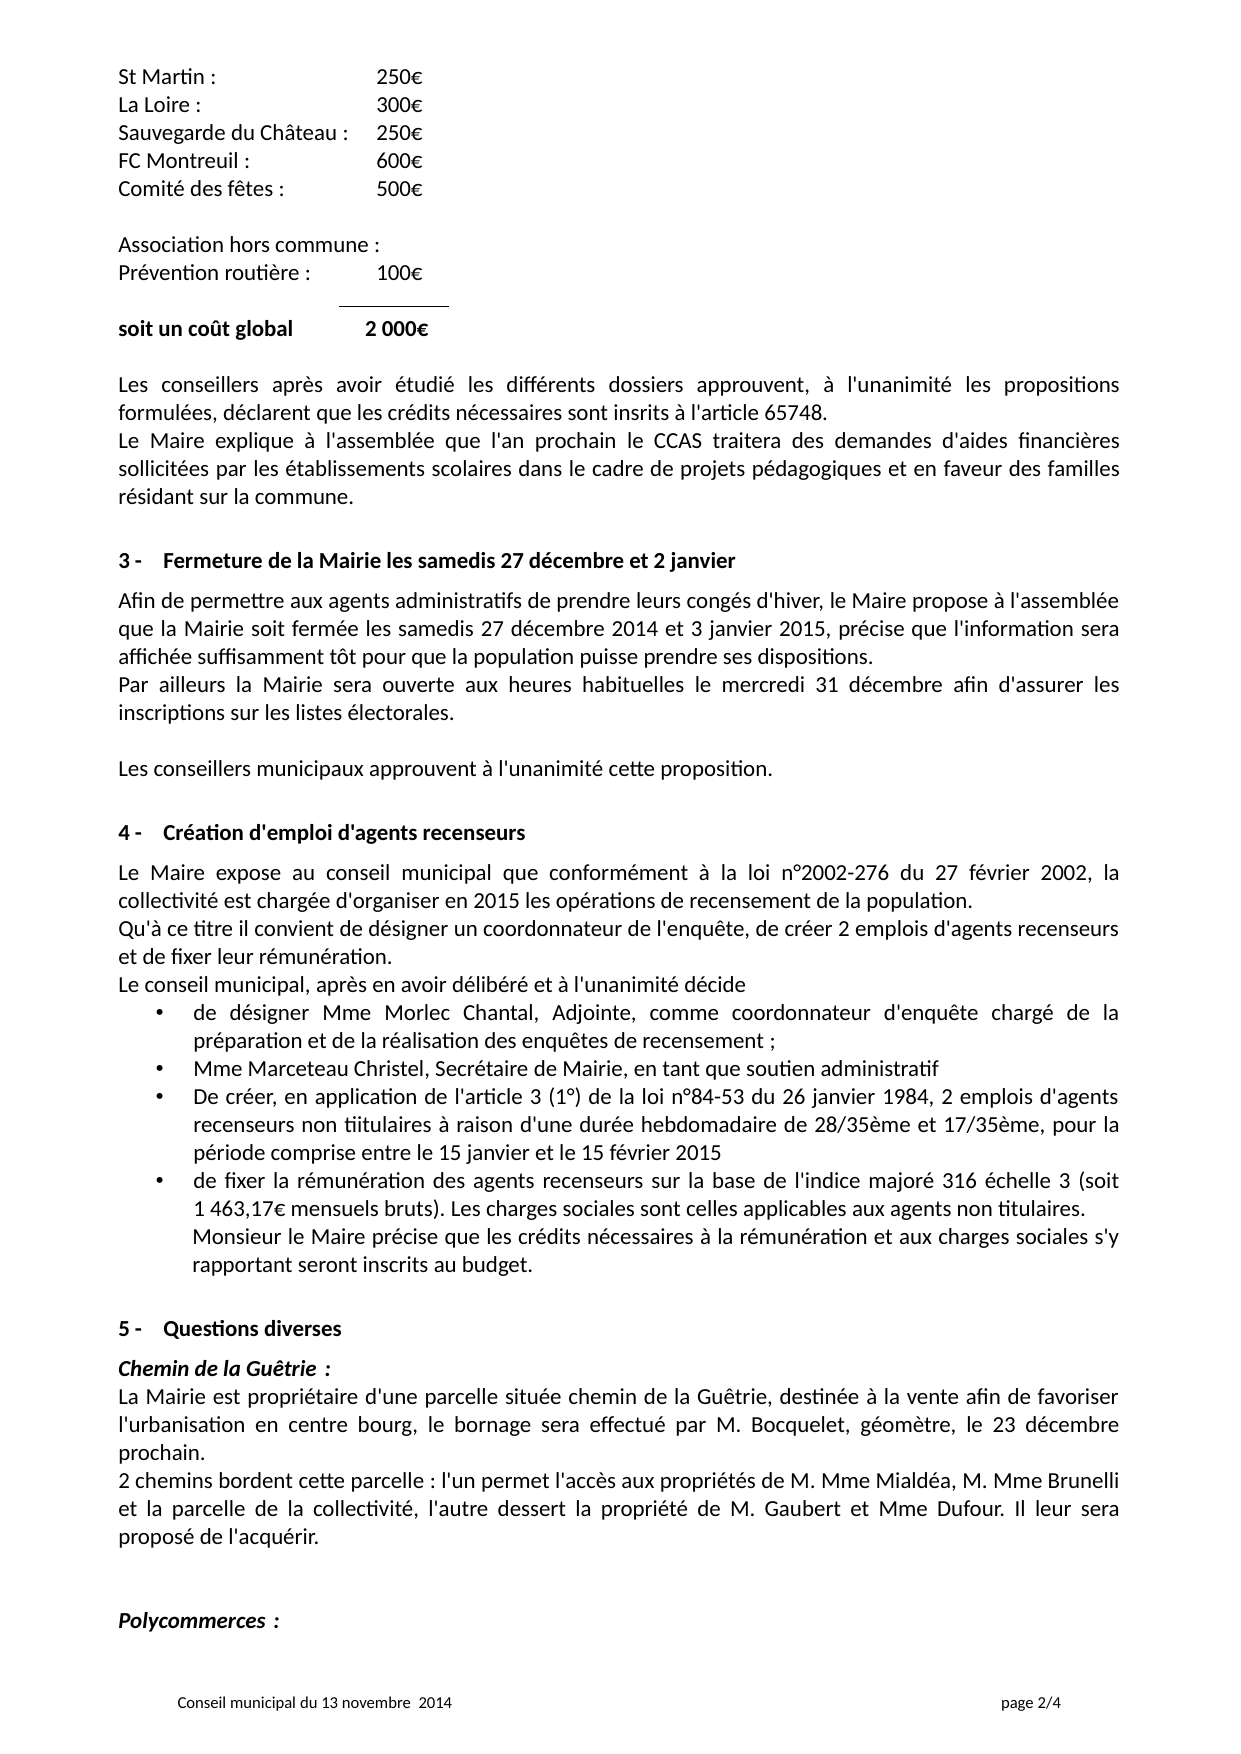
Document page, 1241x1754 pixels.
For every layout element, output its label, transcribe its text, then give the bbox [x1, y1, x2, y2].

text Association hors commune : [118, 230, 1120, 258]
list de fixer la rémunération des agents recenseurs sur la base de l'indice majoré 316 échelle 3 (soit 1 463,17€ mensuels bruts). Les charges sociales sont celles applicables aux agents non titulaires. [156, 1166, 1120, 1222]
text Polycommerces : [118, 1606, 1120, 1634]
list de désigner Mme Morlec Chantal, Adjointe, comme coordonnateur d'enquête chargé de la préparation et de la réalisation des enquêtes de recensement ; [156, 998, 1120, 1054]
text Les conseillers après avoir étudié les différents dossiers approuvent, à l'unanimité les propositions formulées, déclarent que les crédits nécessaires sont insrits à l'article 65748. [118, 370, 1120, 426]
text La Loire : 300€ [118, 90, 1120, 118]
text 2 chemins bordent cette parcelle : l'un permet l'accès aux propriétés de M. Mme Mialdéa, M. Mme Brunelli et la parcelle de la collectivité, l'autre dessert la propriété de M. Gaubert et Mme Dufour. Il leur sera proposé de l'acquérir. [118, 1466, 1120, 1550]
text La Mairie est propriétaire d'une parcelle située chemin de la Guêtrie, destinée à la vente afin de favoriser l'urbanisation en centre bourg, le bornage sera effectué par M. Bocquelet, géomètre, le 23 décembre prochain. [118, 1382, 1120, 1466]
subtitle Création d'emploi d'agents recenseurs [118, 818, 1120, 846]
text Par ailleurs la Mairie sera ouverte aux heures habituelles le mercredi 31 décembre afin d'assurer les inscriptions sur les listes électorales. [118, 670, 1120, 726]
text Qu'à ce titre il convient de désigner un coordonnateur de l'enquête, de créer 2 emplois d'agents recenseurs et de fixer leur rémunération. [118, 914, 1120, 970]
text Comité des fêtes : 500€ [118, 174, 1120, 202]
text soit un coût global 2 000€ [118, 314, 1120, 342]
text FC Montreuil : 600€ [118, 146, 1120, 174]
list De créer, en application de l'article 3 (1°) de la loi n°84-53 du 26 janvier 1984, 2 emplois d'agents recenseurs non tiitulaires à raison d'une durée hebdomadaire de 28/35ème et 17/35ème, pour la période comprise entre le 15 janvier et le 15 février 2015 [156, 1082, 1120, 1166]
list Mme Marceteau Christel, Secrétaire de Mairie, en tant que soutien administratif [156, 1054, 1120, 1082]
text Chemin de la Guêtrie : [118, 1354, 1120, 1382]
text Le Maire expose au conseil municipal que conformément à la loi n°2002-276 du 27 février 2002, la collectivité est chargée d'organiser en 2015 les opérations de recensement de la population. [118, 858, 1120, 914]
text Le Maire explique à l'assemblée que l'an prochain le CCAS traitera des demandes d'aides financières sollicitées par les établissements scolaires dans le cadre de projets pédagogiques et en faveur des familles résidant sur la commune. [118, 426, 1120, 510]
text Monsieur le Maire précise que les crédits nécessaires à la rémunération et aux charges sociales s'y rapportant seront inscrits au budget. [192, 1222, 1120, 1278]
text Les conseillers municipaux approuvent à l'unanimité cette proposition. [118, 754, 1120, 782]
text Le conseil municipal, après en avoir délibéré et à l'unanimité décide [118, 970, 1120, 998]
text St Martin : 250€ [118, 62, 1120, 90]
text Prévention routière : 100€ [118, 258, 1120, 286]
subtitle Questions diverses [118, 1314, 1120, 1342]
text Afin de permettre aux agents administratifs de prendre leurs congés d'hiver, le Maire propose à l'assemblée que la Mairie soit fermée les samedis 27 décembre 2014 et 3 janvier 2015, précise que l'information sera affichée suffisamment tôt pour que la population puisse prendre ses dispositions. [118, 586, 1120, 670]
text Sauvegarde du Château : 250€ [118, 118, 1120, 146]
subtitle Fermeture de la Mairie les samedis 27 décembre et 2 janvier [118, 546, 1120, 574]
